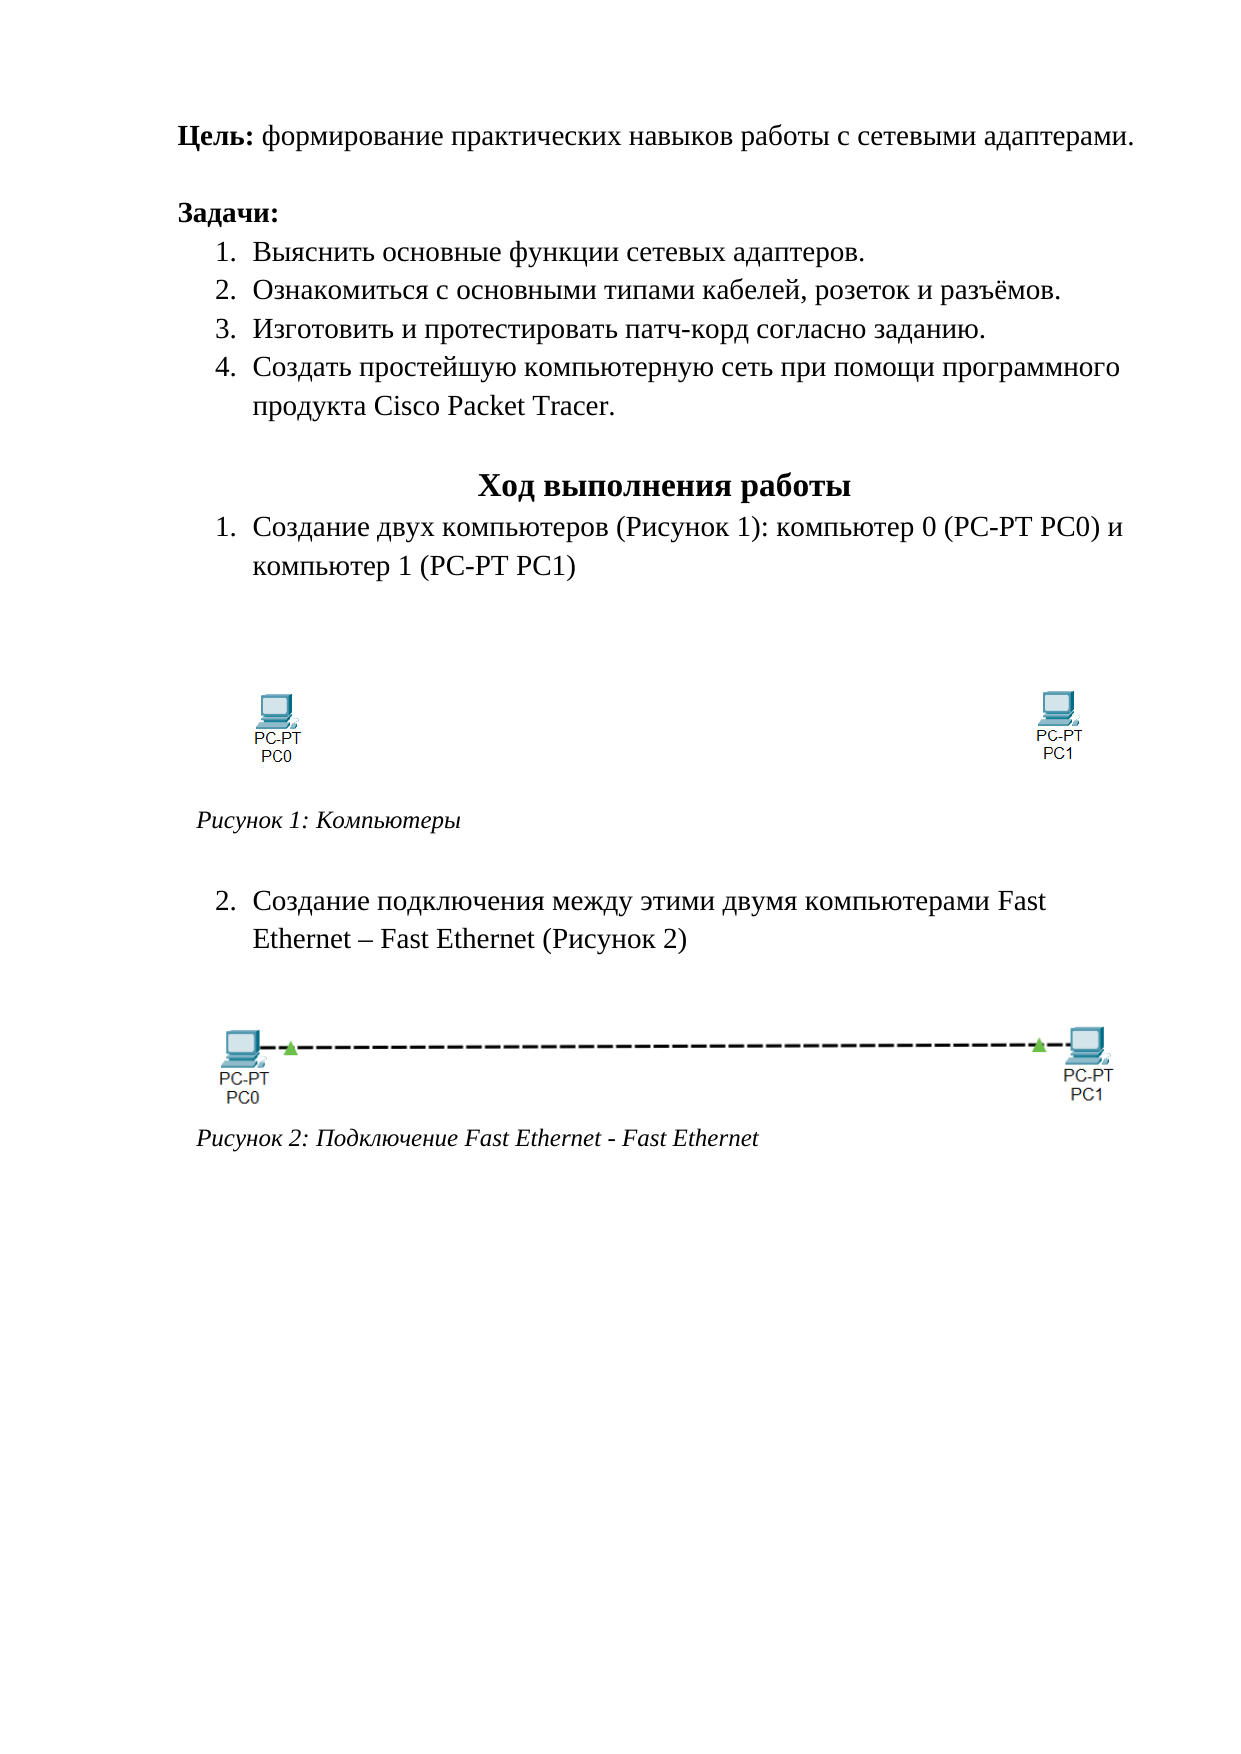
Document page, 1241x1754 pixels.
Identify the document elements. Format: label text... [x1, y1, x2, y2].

list Выяснить основные функции сетевых адаптеров. [215, 234, 1152, 267]
text Ход выполнения работы [177, 465, 1152, 503]
list Изготовить и протестировать патч-корд согласно заданию. [215, 311, 1152, 344]
picture [196, 1011, 1133, 1111]
list Создать простейшую компьютерную сеть при помощи программного продукта Cisco Packet Tracer. [215, 349, 1152, 421]
text Цель: формирование практических навыков работы с сетевыми адаптерами. [177, 118, 1152, 152]
text Задачи: [177, 195, 1152, 229]
list Создание подключения между этими двумя компьютерами Fast Ethernet – Fast Ethernet (Рисунок 2) [215, 883, 1152, 955]
list Ознакомиться с основными типами кабелей, розеток и разъёмов. [215, 272, 1152, 306]
list Создание двух компьютеров (Рисунок 1): компьютер 0 (PC-PT PC0) и компьютер 1 (PC-PT PC1) [215, 509, 1152, 581]
picture [196, 637, 1133, 794]
list Рисунок 1: Компьютеры [196, 794, 1133, 834]
list Рисунок 2: Подключение Fast Ethernet - Fast Ethernet [196, 1111, 1133, 1152]
